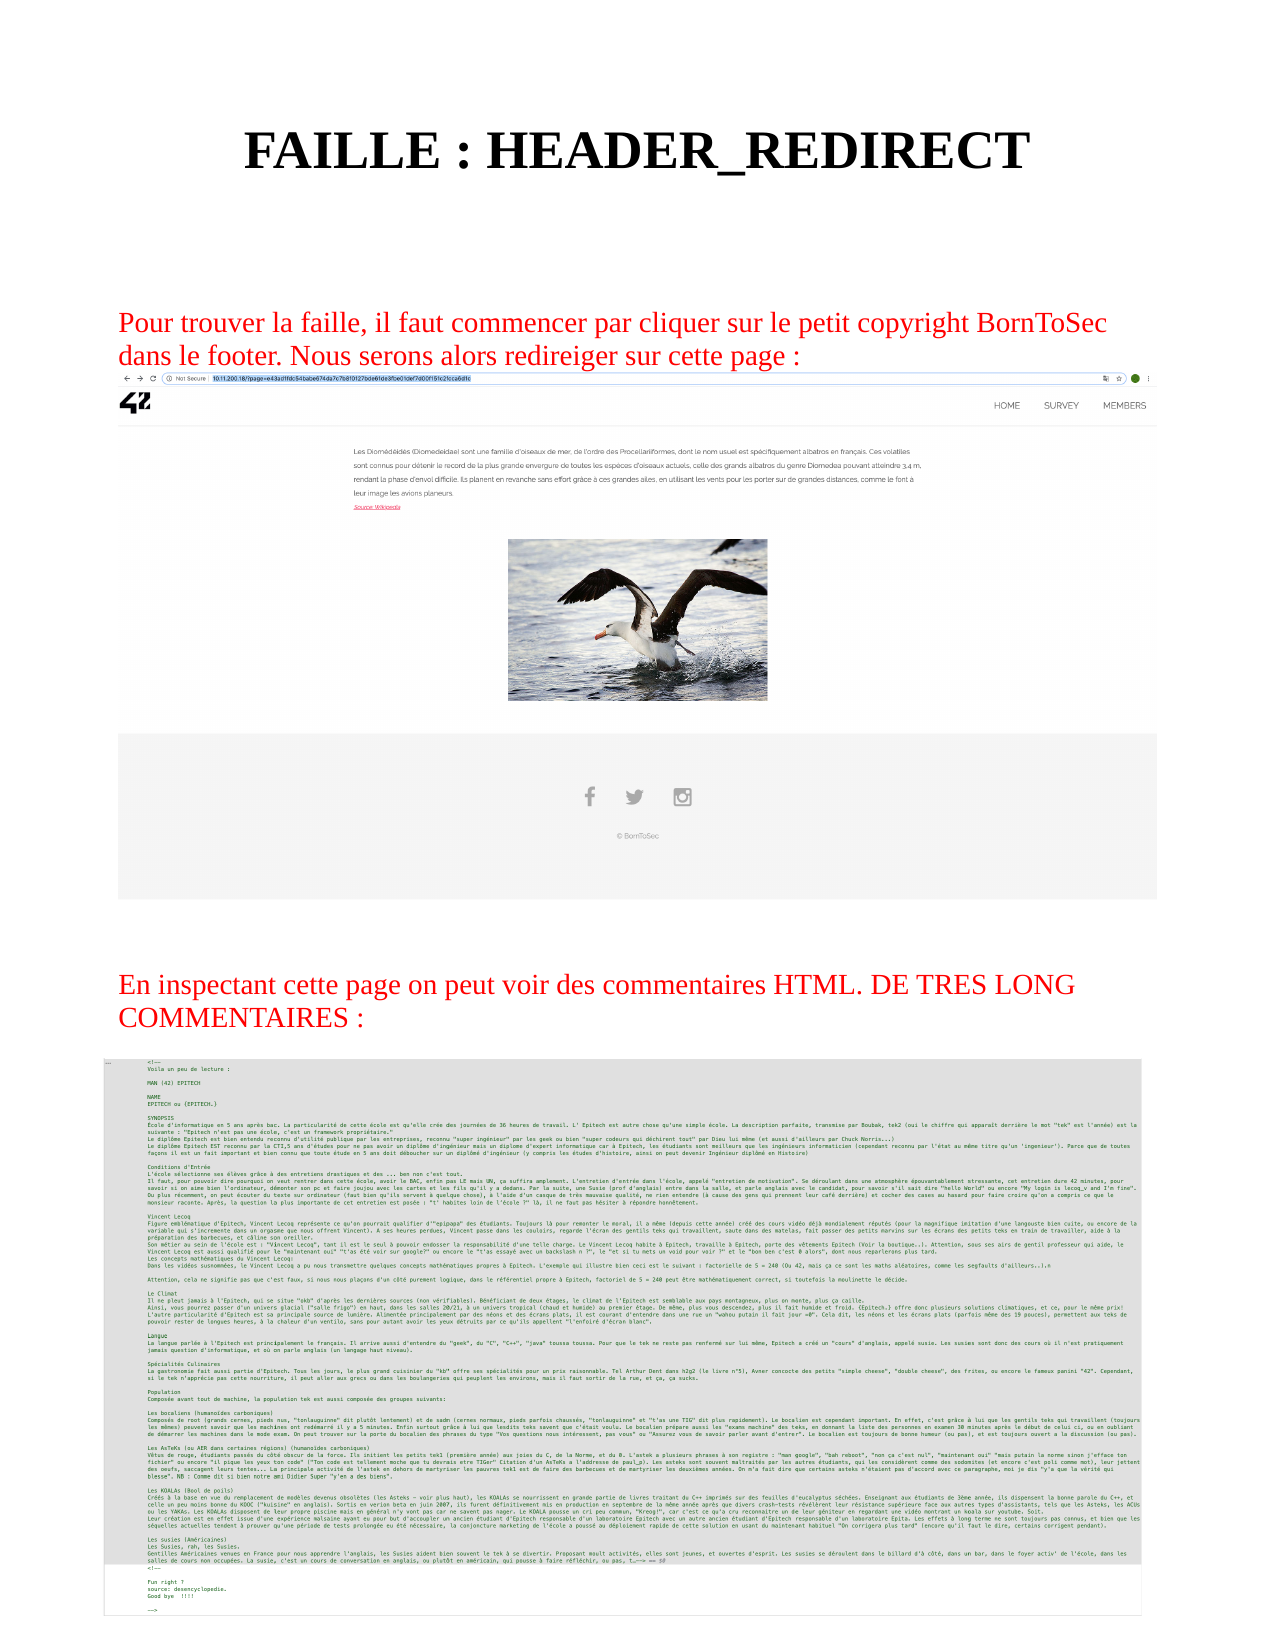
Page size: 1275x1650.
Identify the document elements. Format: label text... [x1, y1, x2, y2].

text En inspectant cette page on peut voir des commentaires HTML. DE TRES LONG COMMENTAIRES : [118, 967, 1157, 1034]
picture [118, 372, 1157, 900]
text Pour trouver la faille, il faut commencer par cliquer sur le petit copyright BornToSec dans le footer. Nous serons alors redireiger sur cette page : [118, 305, 1157, 372]
text FAILLE : HEADER_REDIRECT [118, 118, 1157, 180]
picture [102, 1058, 1142, 1616]
